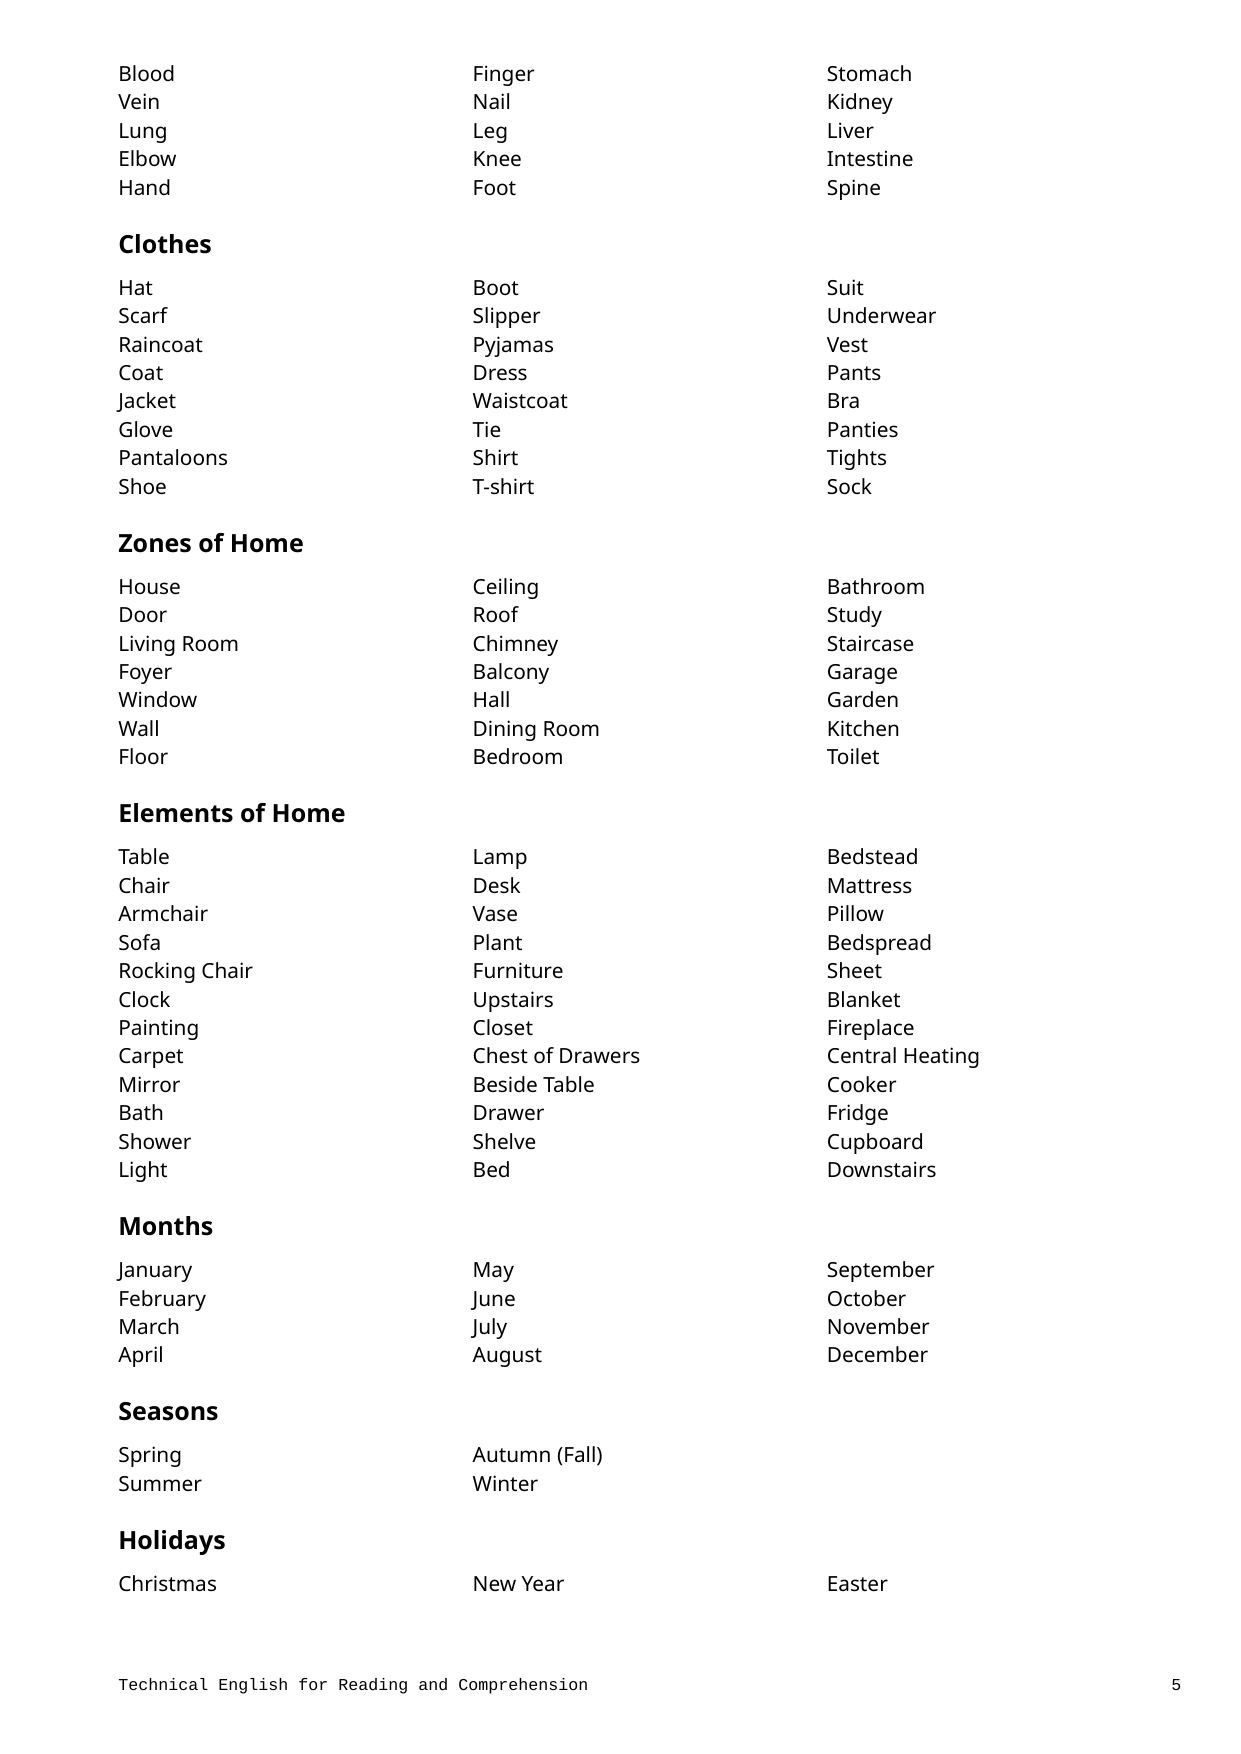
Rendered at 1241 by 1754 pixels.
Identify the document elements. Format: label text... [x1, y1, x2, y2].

text July [472, 1312, 827, 1341]
text Hall [472, 686, 827, 714]
text Blood [118, 59, 472, 87]
text Light [118, 1155, 472, 1184]
text October [827, 1284, 1181, 1312]
text Pyjamas [472, 330, 827, 358]
text Hand [118, 173, 472, 201]
subtitle Seasons [118, 1394, 1181, 1428]
text Cupboard [827, 1127, 1181, 1155]
text Foyer [118, 657, 472, 686]
text Chimney [472, 629, 827, 657]
text Foot [472, 173, 827, 201]
text Chair [118, 871, 472, 899]
text January [118, 1255, 472, 1284]
text Spring [118, 1441, 472, 1469]
text Kidney [827, 87, 1181, 116]
text Shower [118, 1127, 472, 1155]
text Bed [472, 1155, 827, 1184]
text Sofa [118, 928, 472, 956]
text Scarf [118, 301, 472, 330]
text Plant [472, 928, 827, 956]
text Leg [472, 116, 827, 144]
text Garden [827, 686, 1181, 714]
text September [827, 1255, 1181, 1284]
text Tie [472, 415, 827, 443]
text February [118, 1284, 472, 1312]
text Knee [472, 144, 827, 173]
text Lung [118, 116, 472, 144]
text Raincoat [118, 330, 472, 358]
text Living Room [118, 629, 472, 657]
text Furniture [472, 956, 827, 985]
text Sock [827, 472, 1181, 500]
text Roof [472, 600, 827, 629]
text Christmas [118, 1569, 472, 1597]
text December [827, 1341, 1181, 1369]
text Ceiling [472, 572, 827, 600]
text Waistcoat [472, 387, 827, 415]
text Fireplace [827, 1013, 1181, 1042]
text Underwear [827, 301, 1181, 330]
text Clock [118, 985, 472, 1013]
text Bathroom [827, 572, 1181, 600]
text June [472, 1284, 827, 1312]
text Vein [118, 87, 472, 116]
text Coat [118, 358, 472, 387]
subtitle Zones of Home [118, 525, 1181, 559]
text Study [827, 600, 1181, 629]
text Wall [118, 714, 472, 742]
text Door [118, 600, 472, 629]
text Winter [472, 1469, 827, 1497]
text Bra [827, 387, 1181, 415]
text Autumn (Fall) [472, 1441, 827, 1469]
text Table [118, 842, 472, 871]
text Tights [827, 443, 1181, 472]
text Dress [472, 358, 827, 387]
subtitle Months [118, 1209, 1181, 1243]
text Window [118, 686, 472, 714]
text Blanket [827, 985, 1181, 1013]
subtitle Holidays [118, 1522, 1181, 1557]
text Pantaloons [118, 443, 472, 472]
text Finger [472, 59, 827, 87]
text Nail [472, 87, 827, 116]
text Dining Room [472, 714, 827, 742]
text Easter [827, 1569, 1181, 1597]
text Intestine [827, 144, 1181, 173]
text Jacket [118, 387, 472, 415]
text May [472, 1255, 827, 1284]
text Painting [118, 1013, 472, 1042]
text Glove [118, 415, 472, 443]
text Central Heating [827, 1042, 1181, 1070]
text Bedspread [827, 928, 1181, 956]
text Panties [827, 415, 1181, 443]
text House [118, 572, 472, 600]
text Carpet [118, 1042, 472, 1070]
text Elbow [118, 144, 472, 173]
text Summer [118, 1469, 472, 1497]
text Shoe [118, 472, 472, 500]
text Boot [472, 273, 827, 301]
text Garage [827, 657, 1181, 686]
text Hat [118, 273, 472, 301]
text Vest [827, 330, 1181, 358]
text Slipper [472, 301, 827, 330]
text Shirt [472, 443, 827, 472]
text Upstairs [472, 985, 827, 1013]
text Floor [118, 742, 472, 771]
text Pants [827, 358, 1181, 387]
text Spine [827, 173, 1181, 201]
text Kitchen [827, 714, 1181, 742]
text Balcony [472, 657, 827, 686]
text Bath [118, 1098, 472, 1127]
text Pillow [827, 899, 1181, 928]
text T-shirt [472, 472, 827, 500]
text Mirror [118, 1070, 472, 1098]
text Mattress [827, 871, 1181, 899]
subtitle Clothes [118, 226, 1181, 260]
text Shelve [472, 1127, 827, 1155]
text Sheet [827, 956, 1181, 985]
text Lamp [472, 842, 827, 871]
text Toilet [827, 742, 1181, 771]
text Chest of Drawers [472, 1042, 827, 1070]
text Beside Table [472, 1070, 827, 1098]
text Rocking Chair [118, 956, 472, 985]
text Vase [472, 899, 827, 928]
text Closet [472, 1013, 827, 1042]
text Bedstead [827, 842, 1181, 871]
text March [118, 1312, 472, 1341]
text Cooker [827, 1070, 1181, 1098]
text Fridge [827, 1098, 1181, 1127]
text Drawer [472, 1098, 827, 1127]
text Bedroom [472, 742, 827, 771]
text Desk [472, 871, 827, 899]
text Downstairs [827, 1155, 1181, 1184]
text Stomach [827, 59, 1181, 87]
text Liver [827, 116, 1181, 144]
subtitle Elements of Home [118, 796, 1181, 830]
text April [118, 1341, 472, 1369]
text November [827, 1312, 1181, 1341]
text August [472, 1341, 827, 1369]
text Armchair [118, 899, 472, 928]
text Staircase [827, 629, 1181, 657]
text Suit [827, 273, 1181, 301]
text New Year [472, 1569, 827, 1597]
